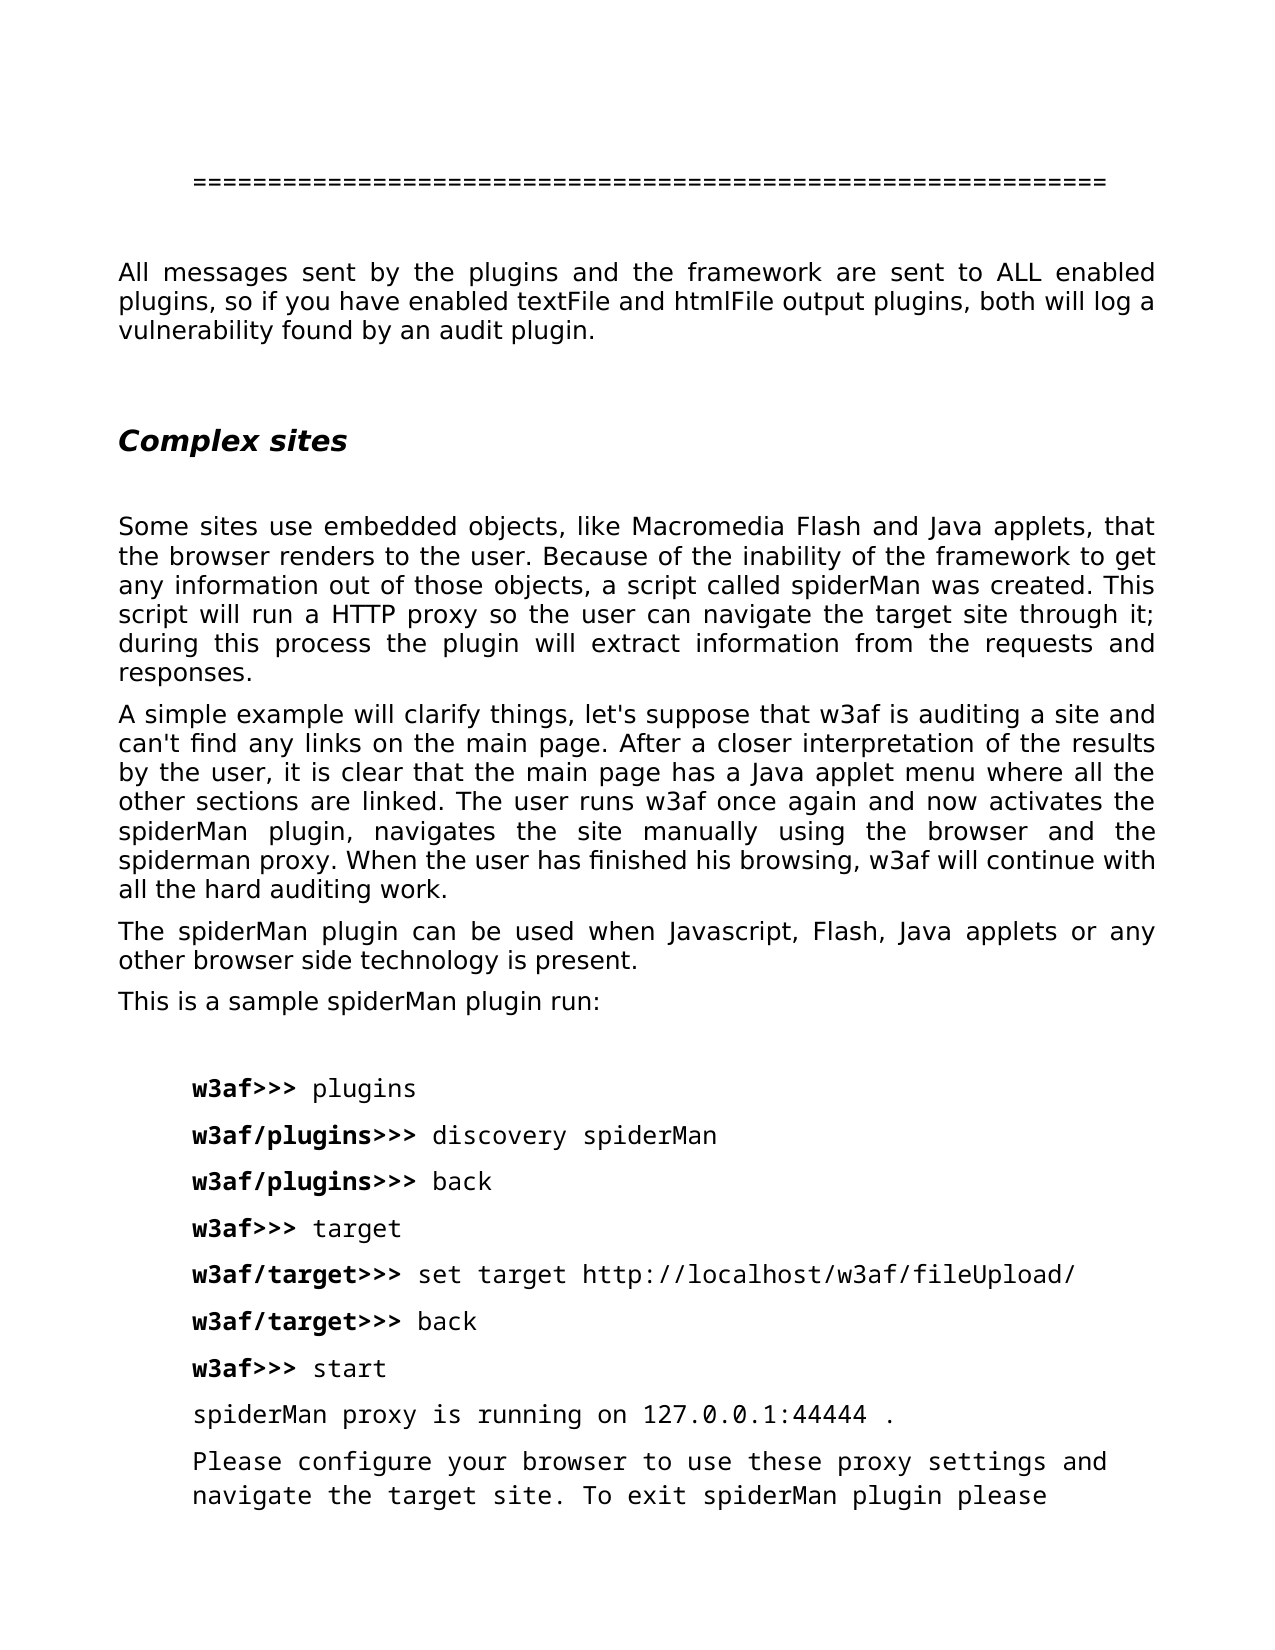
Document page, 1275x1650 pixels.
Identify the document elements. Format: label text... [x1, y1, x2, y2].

text Please configure your browser to use these proxy settings and navigate the target site. To exit spiderMan plugin please [192, 1443, 1157, 1512]
text w3af>>> plugins [192, 1071, 1157, 1105]
text All messages sent by the plugins and the framework are sent to ALL enabled plugins, so if you have enabled textFile and htmlFile output plugins, both will log a vulnerability found by an audit plugin. [118, 258, 1157, 345]
text w3af/target>>> back [192, 1304, 1157, 1338]
text ============================================================= [192, 165, 1157, 199]
subtitle Complex sites [118, 424, 1157, 458]
text w3af/plugins>>> back [192, 1164, 1157, 1198]
text Some sites use embedded objects, like Macromedia Flash and Java applets, that the browser renders to the user. Because of the inability of the framework to get any information out of those objects, a script called spiderMan was created. This script will run a HTTP proxy so the user can navigate the target site through it; during this process the plugin will extract information from the requests and responses. [118, 513, 1157, 688]
text w3af>>> target [192, 1211, 1157, 1245]
text A simple example will clarify things, let's suppose that w3af is auditing a site and can't find any links on the main page. After a closer interpretation of the results by the user, it is clear that the main page has a Java applet menu where all the other sections are linked. The user runs w3af once again and now activates the spiderMan plugin, navigates the site manually using the browser and the spiderman proxy. When the user has finished his browsing, w3af will continue with all the hard auditing work. [118, 700, 1157, 904]
text w3af/target>>> set target http://localhost/w3af/fileUpload/ [192, 1257, 1157, 1291]
text w3af/plugins>>> discovery spiderMan [192, 1117, 1157, 1152]
text spiderMan proxy is running on 127.0.0.1:44444 . [192, 1397, 1157, 1431]
text The spiderMan plugin can be used when Javascript, Flash, Java applets or any other browser side technology is present. [118, 917, 1157, 975]
text w3af>>> start [192, 1350, 1157, 1384]
text This is a sample spiderMan plugin run: [118, 988, 1157, 1017]
